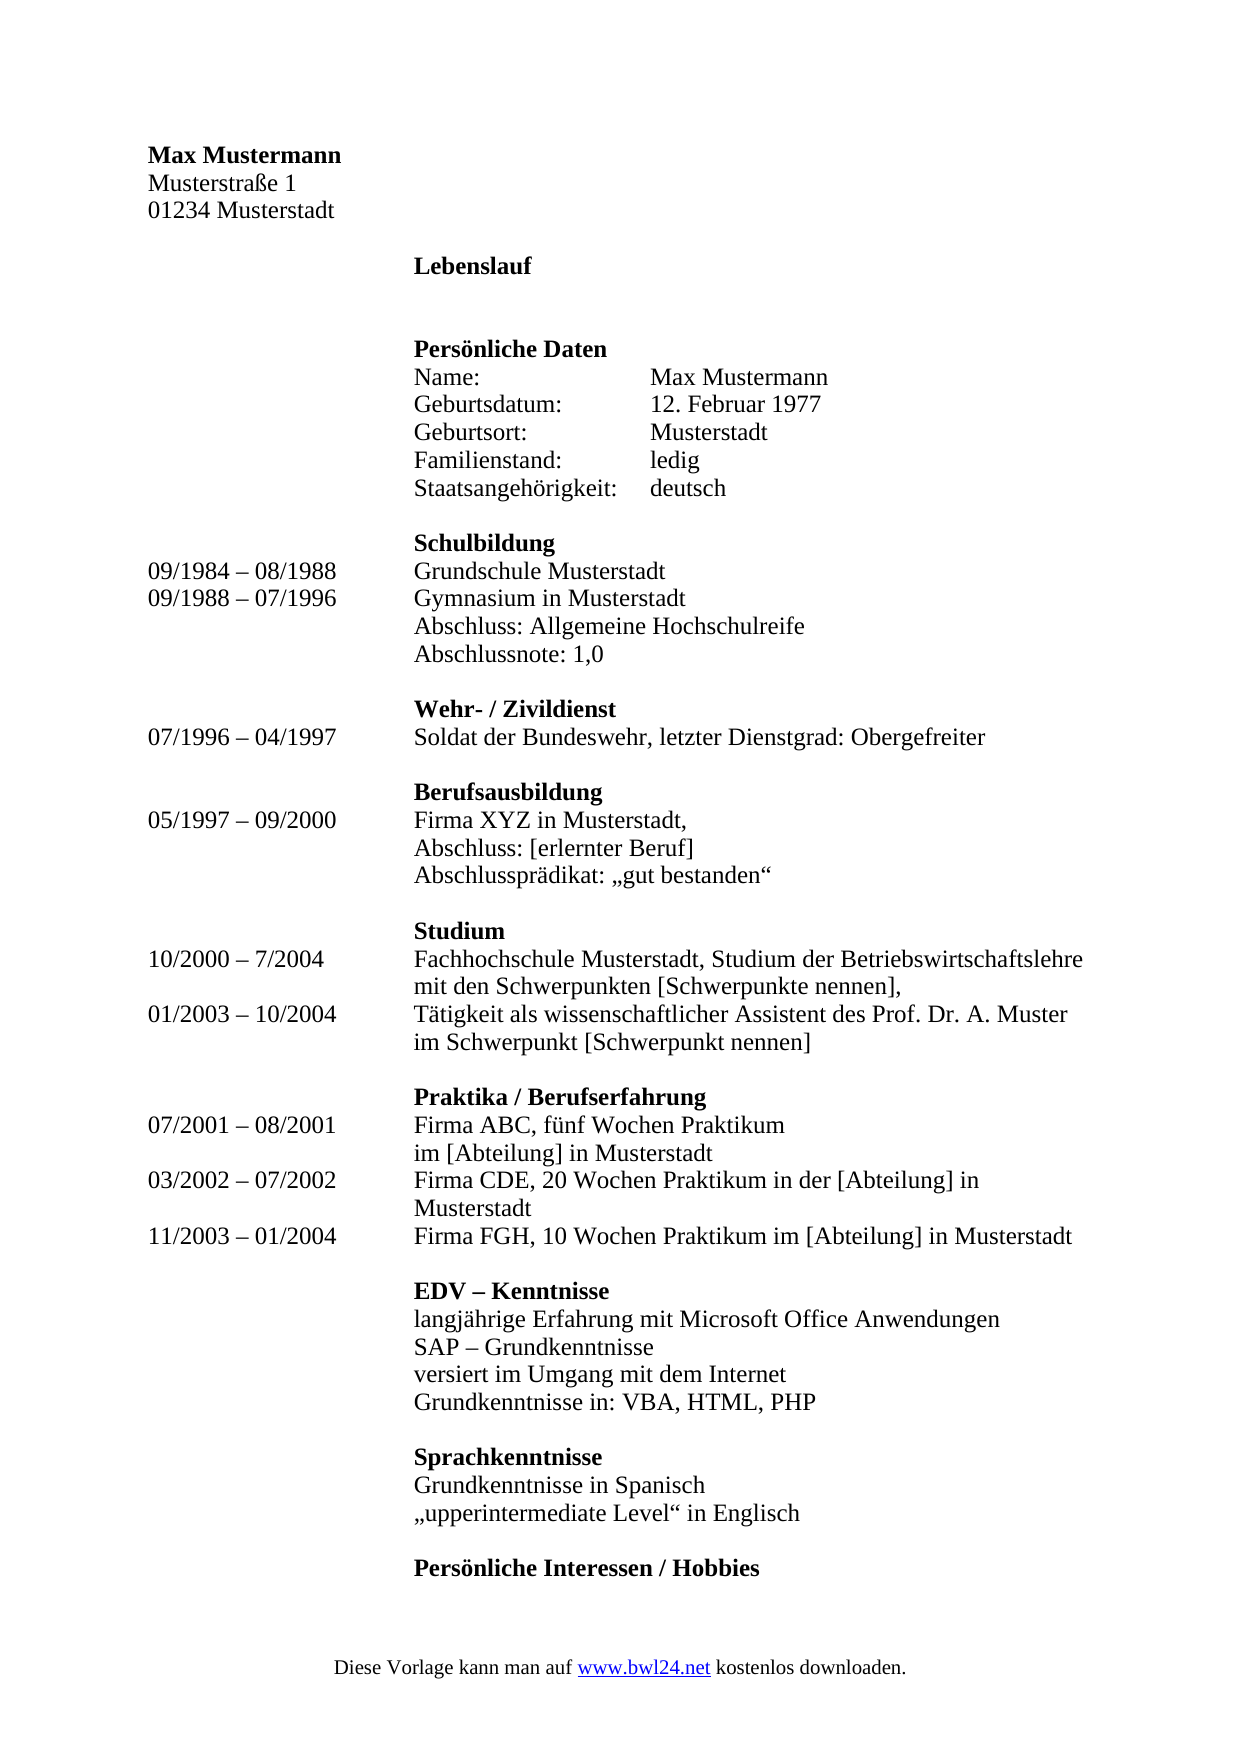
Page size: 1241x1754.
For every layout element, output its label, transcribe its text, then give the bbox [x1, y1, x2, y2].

text SAP – Grundkenntnisse [148, 1333, 1092, 1360]
text Sprachkenntnisse [148, 1443, 1092, 1471]
subtitle im [Abteilung] in Musterstadt [148, 1139, 1092, 1166]
subtitle Geburtsort: Musterstadt [148, 418, 1092, 446]
text Praktika / Berufserfahrung [148, 1083, 1092, 1111]
text Persönliche Interessen / Hobbies [148, 1554, 1092, 1582]
text 09/1984 – 08/1988 Grundschule Musterstadt [148, 557, 1092, 584]
text Studium [148, 917, 1092, 945]
text „upperintermediate Level“ in Englisch [148, 1499, 1092, 1527]
subtitle Staatsangehörigkeit: deutsch [148, 474, 1092, 501]
text 07/1996 – 04/1997 Soldat der Bundeswehr, letzter Dienstgrad: Obergefreiter [148, 723, 1092, 751]
text versiert im Umgang mit dem Internet [148, 1360, 1092, 1388]
text mit den Schwerpunkten [Schwerpunkte nennen], [295, 972, 1092, 1000]
text Musterstraße 1 [148, 169, 1092, 197]
text EDV – Kenntnisse [148, 1277, 1092, 1305]
text 01/2003 – 10/2004 Tätigkeit als wissenschaftlicher Assistent des Prof. Dr. A. Muster im Schwerpunkt [Schwerpunkt nennen] [148, 1000, 1092, 1056]
subtitle Geburtsdatum: 12. Februar 1977 [148, 391, 1092, 418]
subtitle Lebenslauf [148, 252, 1092, 280]
subtitle Name: Max Mustermann [148, 363, 1092, 391]
text Abschlussprädikat: „gut bestanden“ [148, 862, 1092, 889]
text Schulbildung [148, 529, 1092, 557]
text 03/2002 – 07/2002 Firma CDE, 20 Wochen Praktikum in der [Abteilung] in Musterstadt [148, 1166, 1092, 1222]
text Grundkenntnisse in: VBA, HTML, PHP [148, 1388, 1092, 1416]
text Persönliche Daten [148, 335, 1092, 363]
text 09/1988 – 07/1996 Gymnasium in Musterstadt [148, 584, 1092, 612]
subtitle Max Mustermann [148, 141, 1092, 169]
text 10/2000 – 7/2004 Fachhochschule Musterstadt, Studium der Betriebswirtschaftslehre [148, 945, 1092, 972]
text Grundkenntnisse in Spanisch [148, 1471, 1092, 1499]
text Berufsausbildung [148, 778, 1092, 806]
text 07/2001 – 08/2001 Firma ABC, fünf Wochen Praktikum [148, 1111, 1092, 1139]
text langjährige Erfahrung mit Microsoft Office Anwendungen [148, 1305, 1092, 1333]
text Abschluss: Allgemeine Hochschulreife [148, 612, 1092, 640]
text Wehr- / Zivildienst [148, 695, 1092, 723]
text Abschlussnote: 1,0 [148, 640, 1092, 668]
text 05/1997 – 09/2000 Firma XYZ in Musterstadt, [148, 806, 1092, 834]
text 01234 Musterstadt [148, 197, 1092, 224]
text 11/2003 – 01/2004 Firma FGH, 10 Wochen Praktikum im [Abteilung] in Musterstadt [148, 1222, 1092, 1249]
text Abschluss: [erlernter Beruf] [148, 834, 1092, 862]
subtitle Familienstand: ledig [148, 446, 1092, 474]
